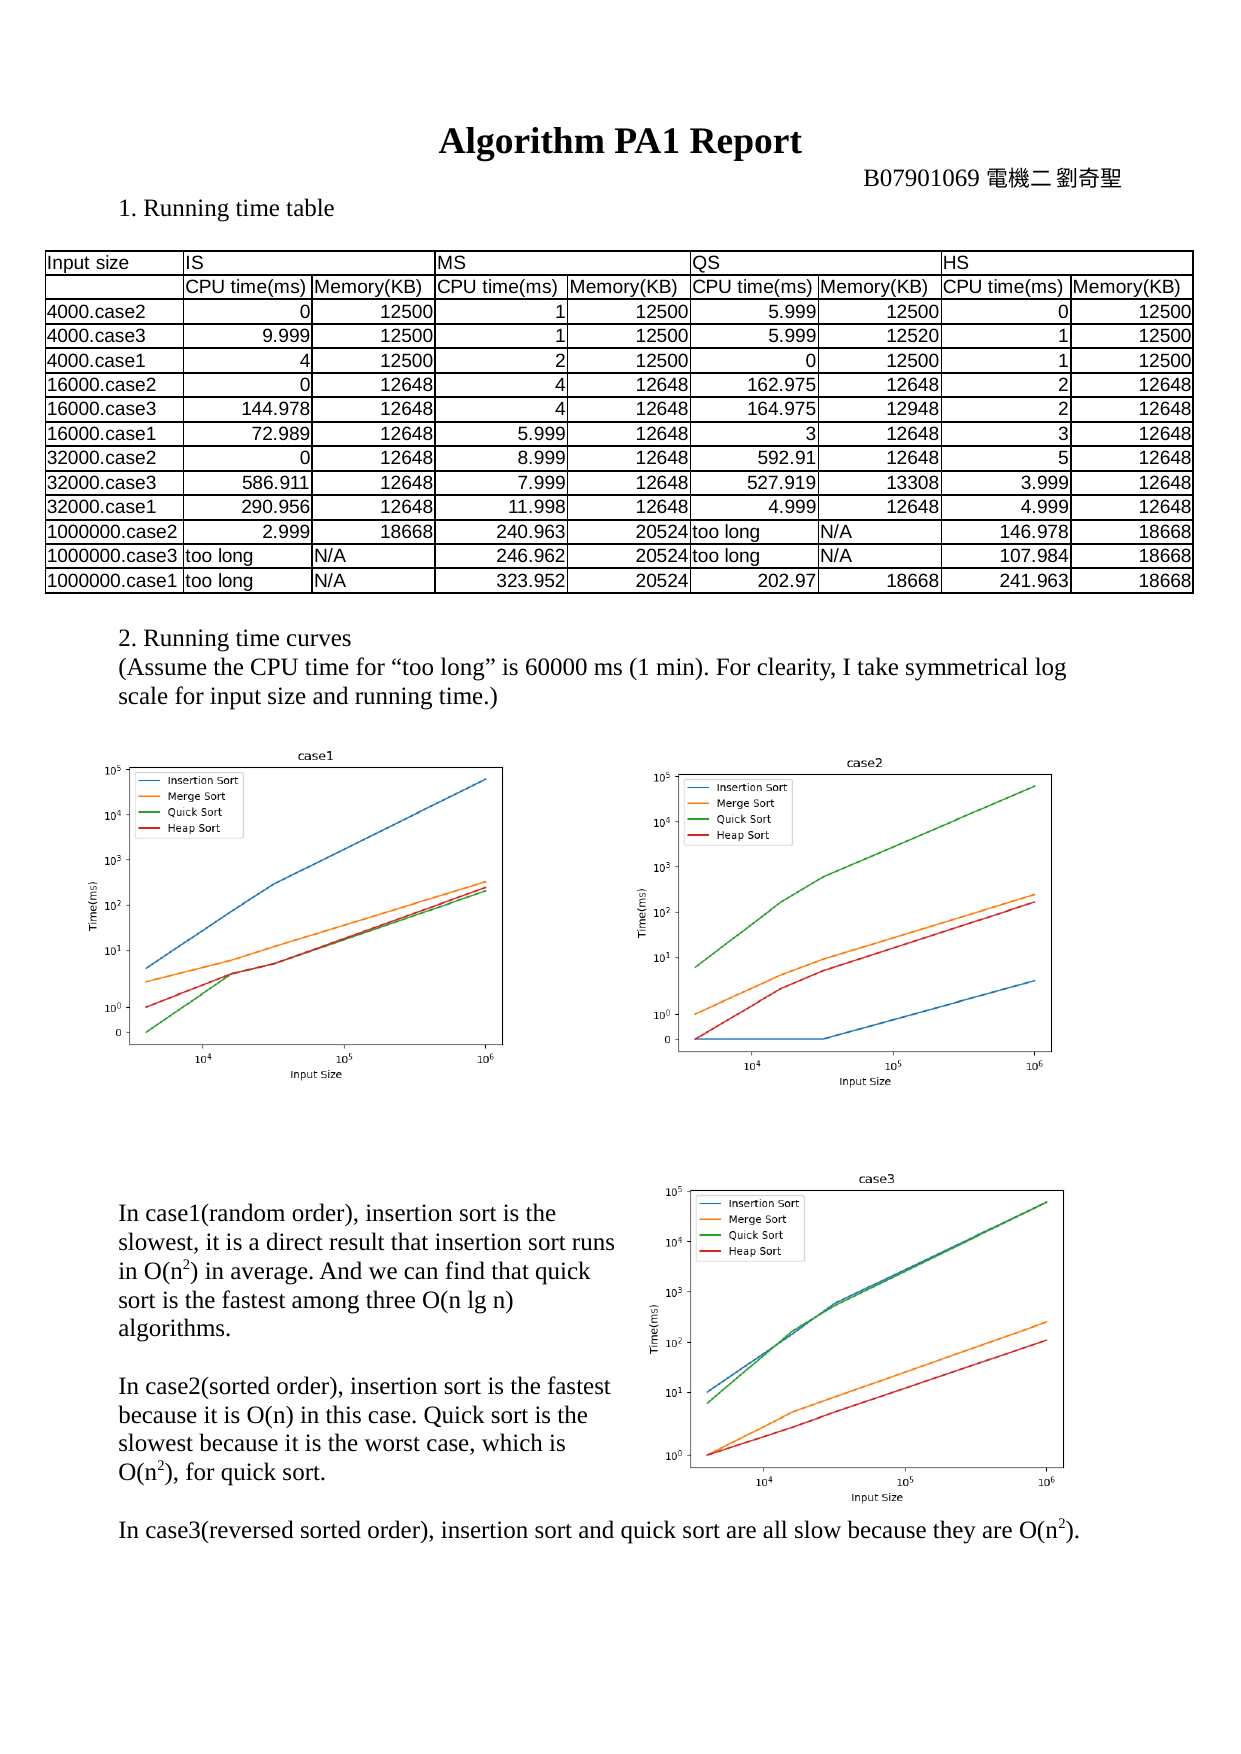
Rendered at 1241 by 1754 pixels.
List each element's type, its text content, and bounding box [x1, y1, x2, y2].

text (Assume the CPU time for “too long” is 60000 ms (1 min). For clearity, I take symmetrical log scale for input size and running time.) [118, 652, 1122, 710]
text In case1(random order), insertion sort is the slowest, it is a direct result that insertion sort runs in O(n2) in average. And we can find that quick sort is the fastest among three O(n lg n) algorithms. [118, 1198, 630, 1342]
text In case2(sorted order), insertion sort is the fastest because it is O(n) in this case. Quick sort is the slowest because it is the worst case, which is O(n2), for quick sort. [118, 1371, 630, 1486]
text 1. Running time table [118, 193, 1122, 222]
picture [630, 1146, 1111, 1507]
text In case3(reversed sorted order), insertion sort and quick sort are all slow because they are O(n2). [118, 1515, 1122, 1543]
text B07901069 電機二 劉奇聖 [118, 161, 1122, 193]
text Algorithm PA1 Report [118, 118, 1122, 161]
picture [618, 731, 1099, 1091]
picture [69, 723, 550, 1084]
text 2. Running time curves [118, 623, 1122, 652]
